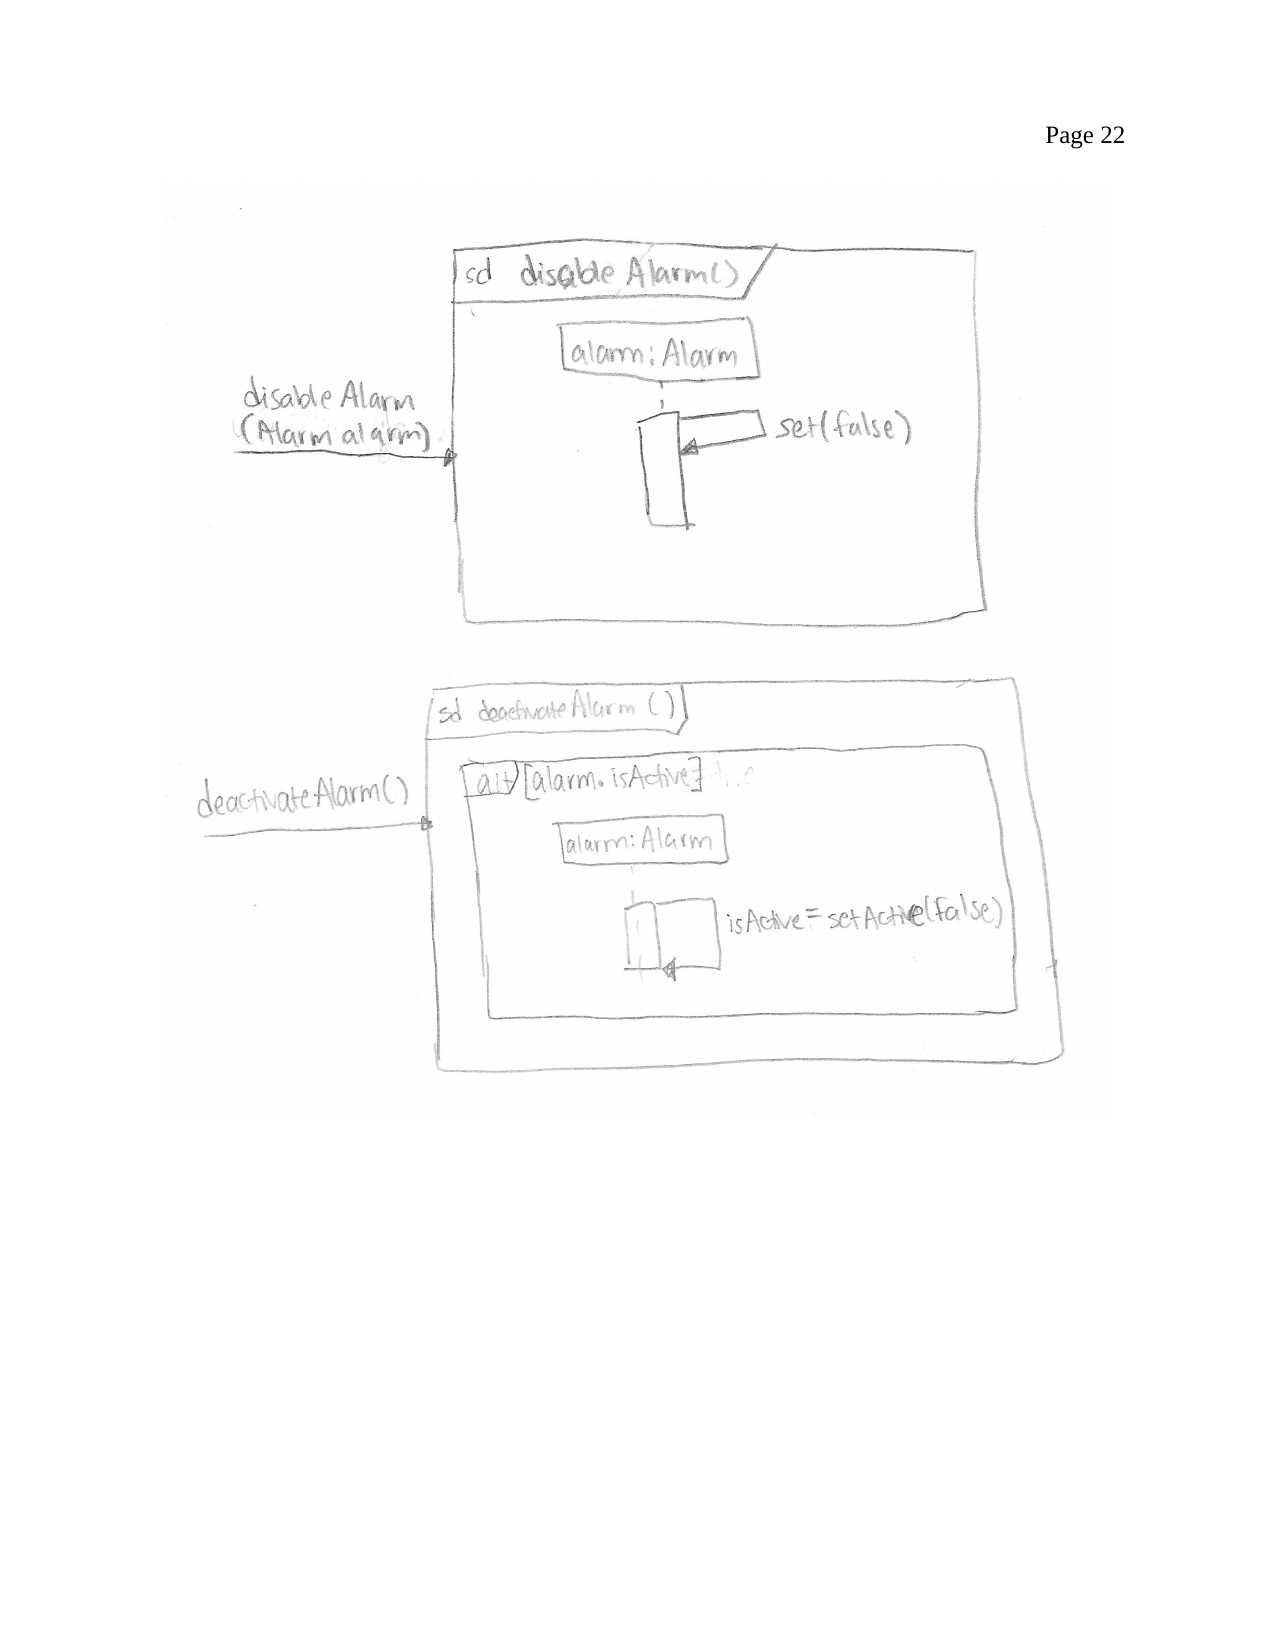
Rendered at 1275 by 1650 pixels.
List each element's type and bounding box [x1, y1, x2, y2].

picture [159, 178, 1116, 1121]
